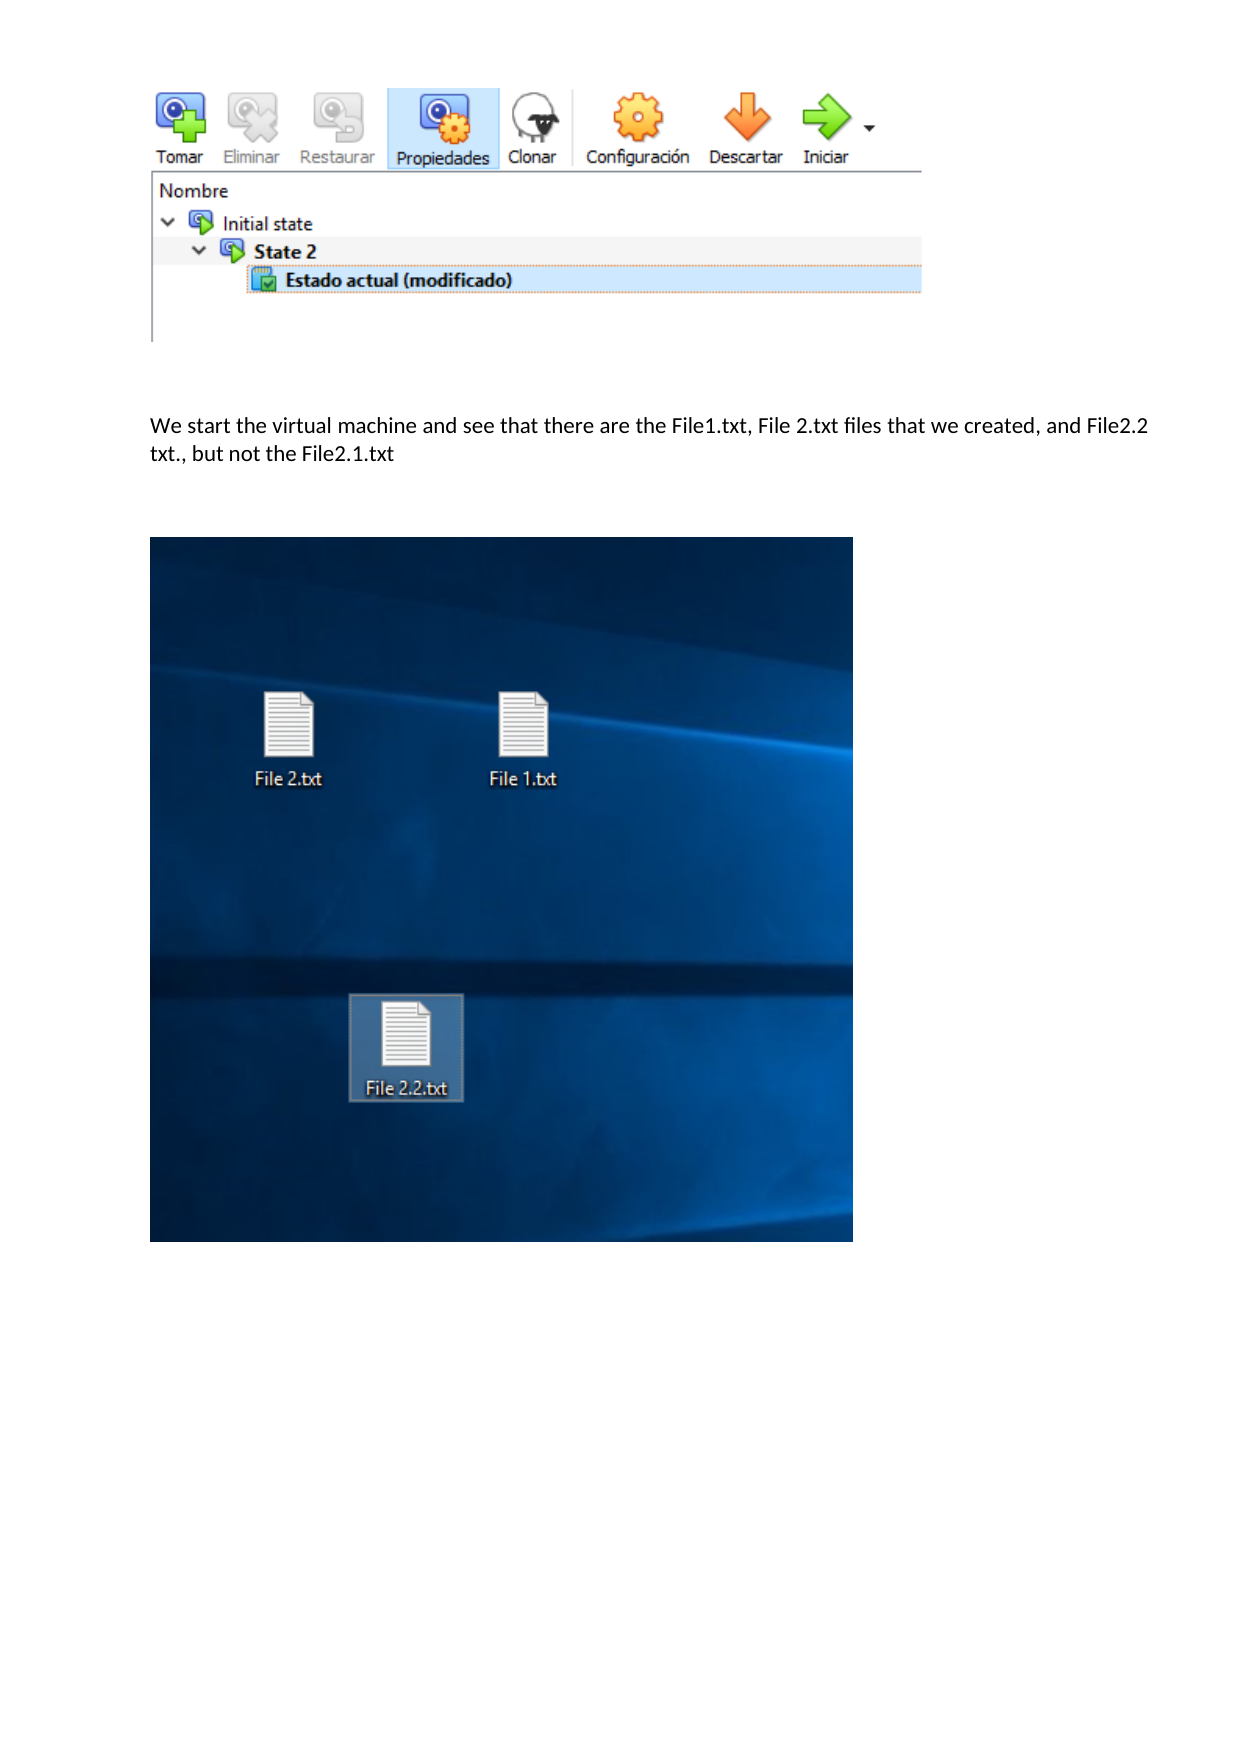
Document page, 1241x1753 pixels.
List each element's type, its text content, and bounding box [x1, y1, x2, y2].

picture [150, 537, 853, 1242]
picture [150, 88, 922, 342]
text We start the virtual machine and see that there are the File1.txt, File 2.txt files that we created, and File2.2 txt., but not the File2.1.txt [150, 411, 1152, 467]
